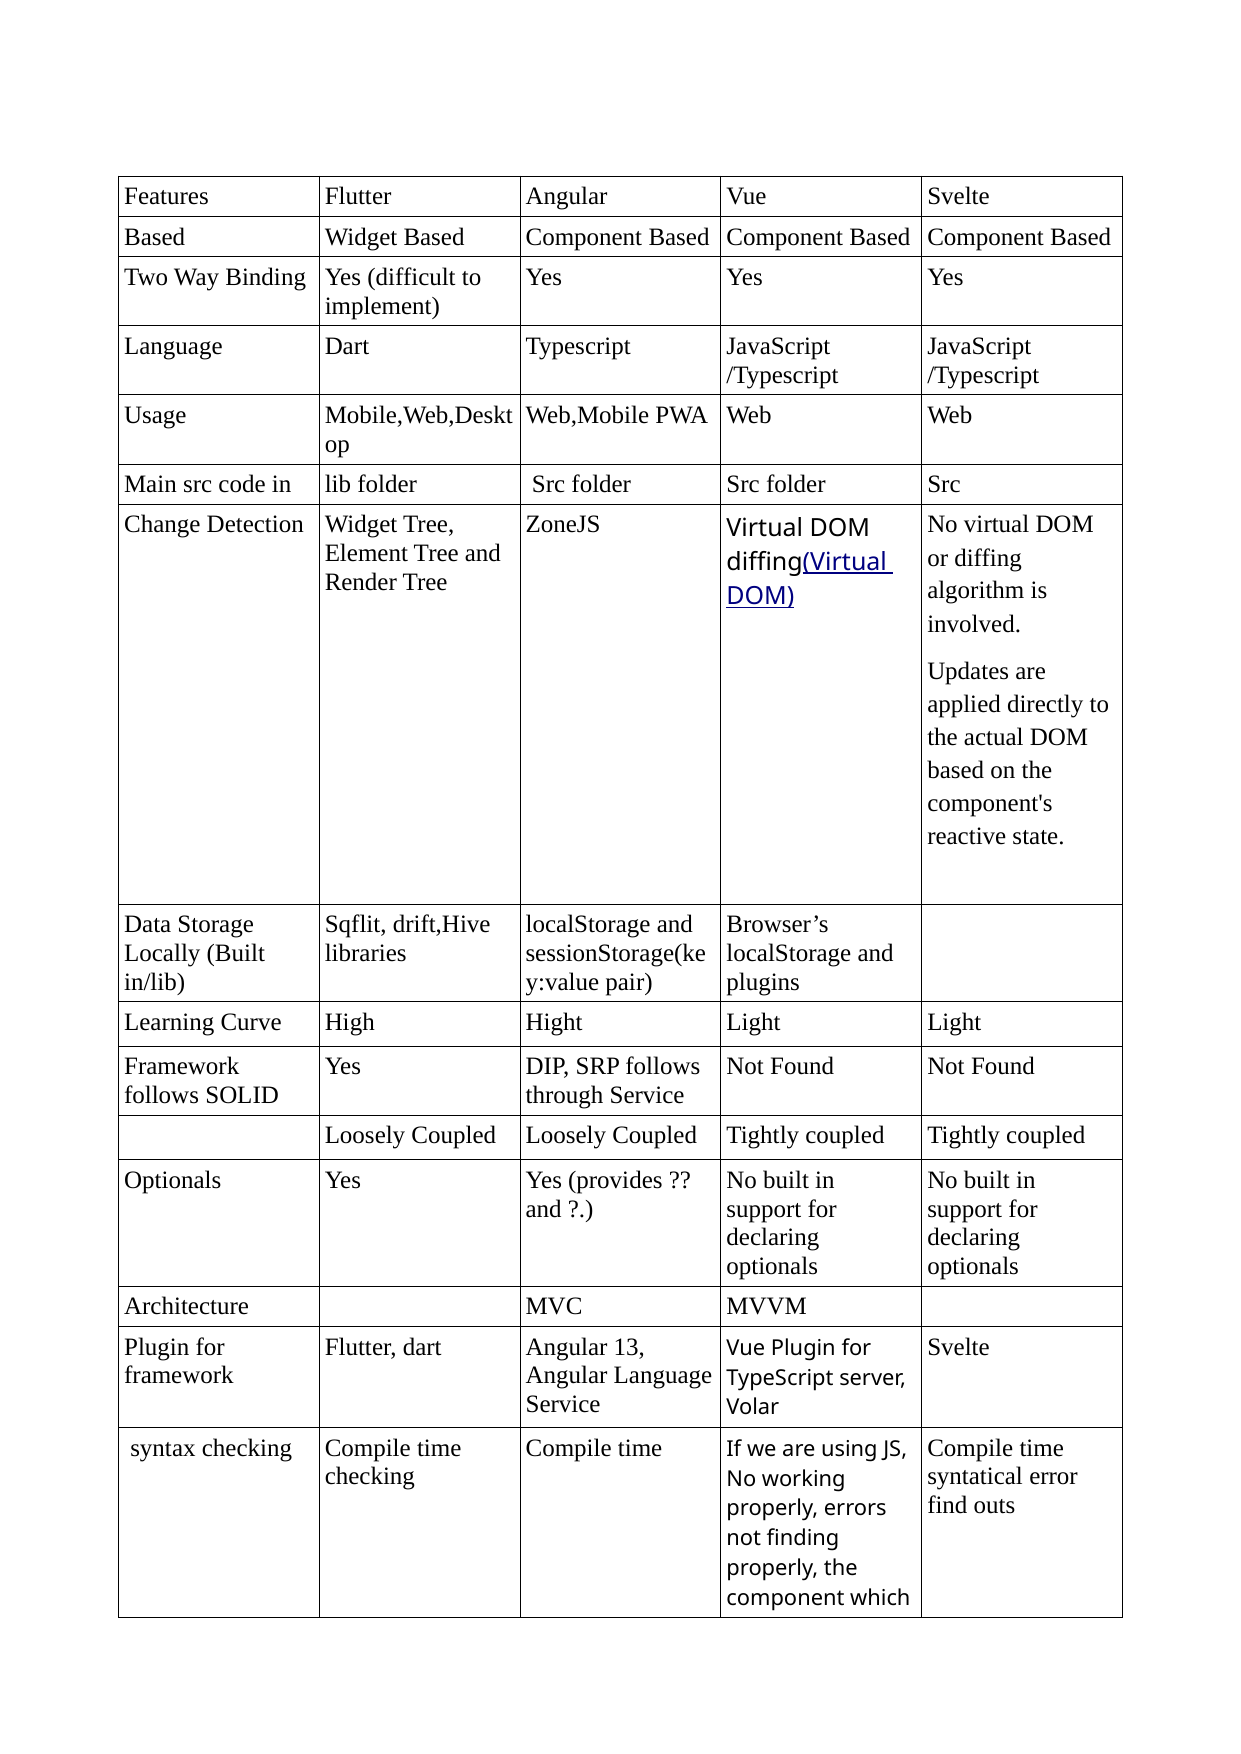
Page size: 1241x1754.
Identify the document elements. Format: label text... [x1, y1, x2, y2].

table_cell Yes [320, 1160, 520, 1286]
table_cell Vue Plugin for TypeScript server, Volar [721, 1327, 921, 1427]
table_header Flutter [320, 177, 520, 216]
table_cell Mobile,Web,Desktop [320, 395, 520, 463]
table_cell MVVM [721, 1287, 921, 1326]
table_cell Compile time [521, 1428, 720, 1617]
table_cell JavaScript /Typescript [721, 326, 921, 394]
table_cell Sqflit, drift,Hive libraries [320, 905, 520, 1001]
table_cell Loosely Coupled [521, 1116, 720, 1159]
table_cell Usage [119, 395, 319, 463]
table_cell Not Found [721, 1047, 921, 1115]
table_cell Flutter, dart [320, 1327, 520, 1427]
table_cell Compile time checking [320, 1428, 520, 1617]
table_cell High [320, 1002, 520, 1046]
table_cell Yes (provides ?? and ?.) [521, 1160, 720, 1286]
table_cell Yes [922, 257, 1122, 325]
table_cell Web,Mobile PWA [521, 395, 720, 463]
table_cell DIP, SRP follows through Service [521, 1047, 720, 1115]
table_cell Data Storage Locally (Built in/lib) [119, 905, 319, 1001]
table_cell MVC [521, 1287, 720, 1326]
table_cell Loosely Coupled [320, 1116, 520, 1159]
table_cell localStorage and sessionStorage(key:value pair) [521, 905, 720, 1001]
table_cell Change Detection [119, 505, 319, 903]
table_cell Svelte [922, 1327, 1122, 1427]
table_cell Widget Based [320, 217, 520, 256]
table_cell Optionals [119, 1160, 319, 1286]
table_cell Yes [721, 257, 921, 325]
table_header Vue [721, 177, 921, 216]
table_cell Language [119, 326, 319, 394]
table_cell Not Found [922, 1047, 1122, 1115]
table_cell Main src code in [119, 465, 319, 504]
table_cell Framework follows SOLID [119, 1047, 319, 1115]
table_cell No built in support for declaring optionals [922, 1160, 1122, 1286]
table_cell Component Based [521, 217, 720, 256]
table_cell [119, 1116, 319, 1159]
table_cell ZoneJS [521, 505, 720, 903]
table_cell Src folder [521, 465, 720, 504]
table_cell Yes (difficult to implement) [320, 257, 520, 325]
table_cell Typescript [521, 326, 720, 394]
table_cell [922, 905, 1122, 1001]
table_cell Tightly coupled [922, 1116, 1122, 1159]
table_cell Compile time syntatical error find outs [922, 1428, 1122, 1617]
table_header Angular [521, 177, 720, 216]
table_cell Browser’s localStorage and plugins [721, 905, 921, 1001]
table_cell Virtual DOM diffing(Virtual DOM) [721, 505, 921, 903]
table_cell Src [922, 465, 1122, 504]
table_cell Learning Curve [119, 1002, 319, 1046]
table_cell Component Based [922, 217, 1122, 256]
table_cell Yes [320, 1047, 520, 1115]
table_cell No virtual DOM or diffing algorithm is involved. Updates are applied directly to the actual DOM based on the component's reactive state. [922, 505, 1122, 903]
table_header Features [119, 177, 319, 216]
table_cell Src folder [721, 465, 921, 504]
table_cell Widget Tree, Element Tree and Render Tree [320, 505, 520, 903]
table_cell If we are using JS, No working properly, errors not finding properly, the component which [721, 1428, 921, 1617]
table_cell [320, 1287, 520, 1326]
table_cell JavaScript /Typescript [922, 326, 1122, 394]
table_cell Plugin for framework [119, 1327, 319, 1427]
table_cell Component Based [721, 217, 921, 256]
table_cell Yes [521, 257, 720, 325]
table_cell Two Way Binding [119, 257, 319, 325]
table_cell Tightly coupled [721, 1116, 921, 1159]
table_cell Dart [320, 326, 520, 394]
table_cell No built in support for declaring optionals [721, 1160, 921, 1286]
table_cell syntax checking [119, 1428, 319, 1617]
table_cell Based [119, 217, 319, 256]
table_header Svelte [922, 177, 1122, 216]
table_cell [922, 1287, 1122, 1326]
table_cell Light [721, 1002, 921, 1046]
table_cell Web [922, 395, 1122, 463]
table_cell Hight [521, 1002, 720, 1046]
table_cell Architecture [119, 1287, 319, 1326]
table_cell Web [721, 395, 921, 463]
table_cell lib folder [320, 465, 520, 504]
table_cell Light [922, 1002, 1122, 1046]
table_cell Angular 13, Angular Language Service [521, 1327, 720, 1427]
